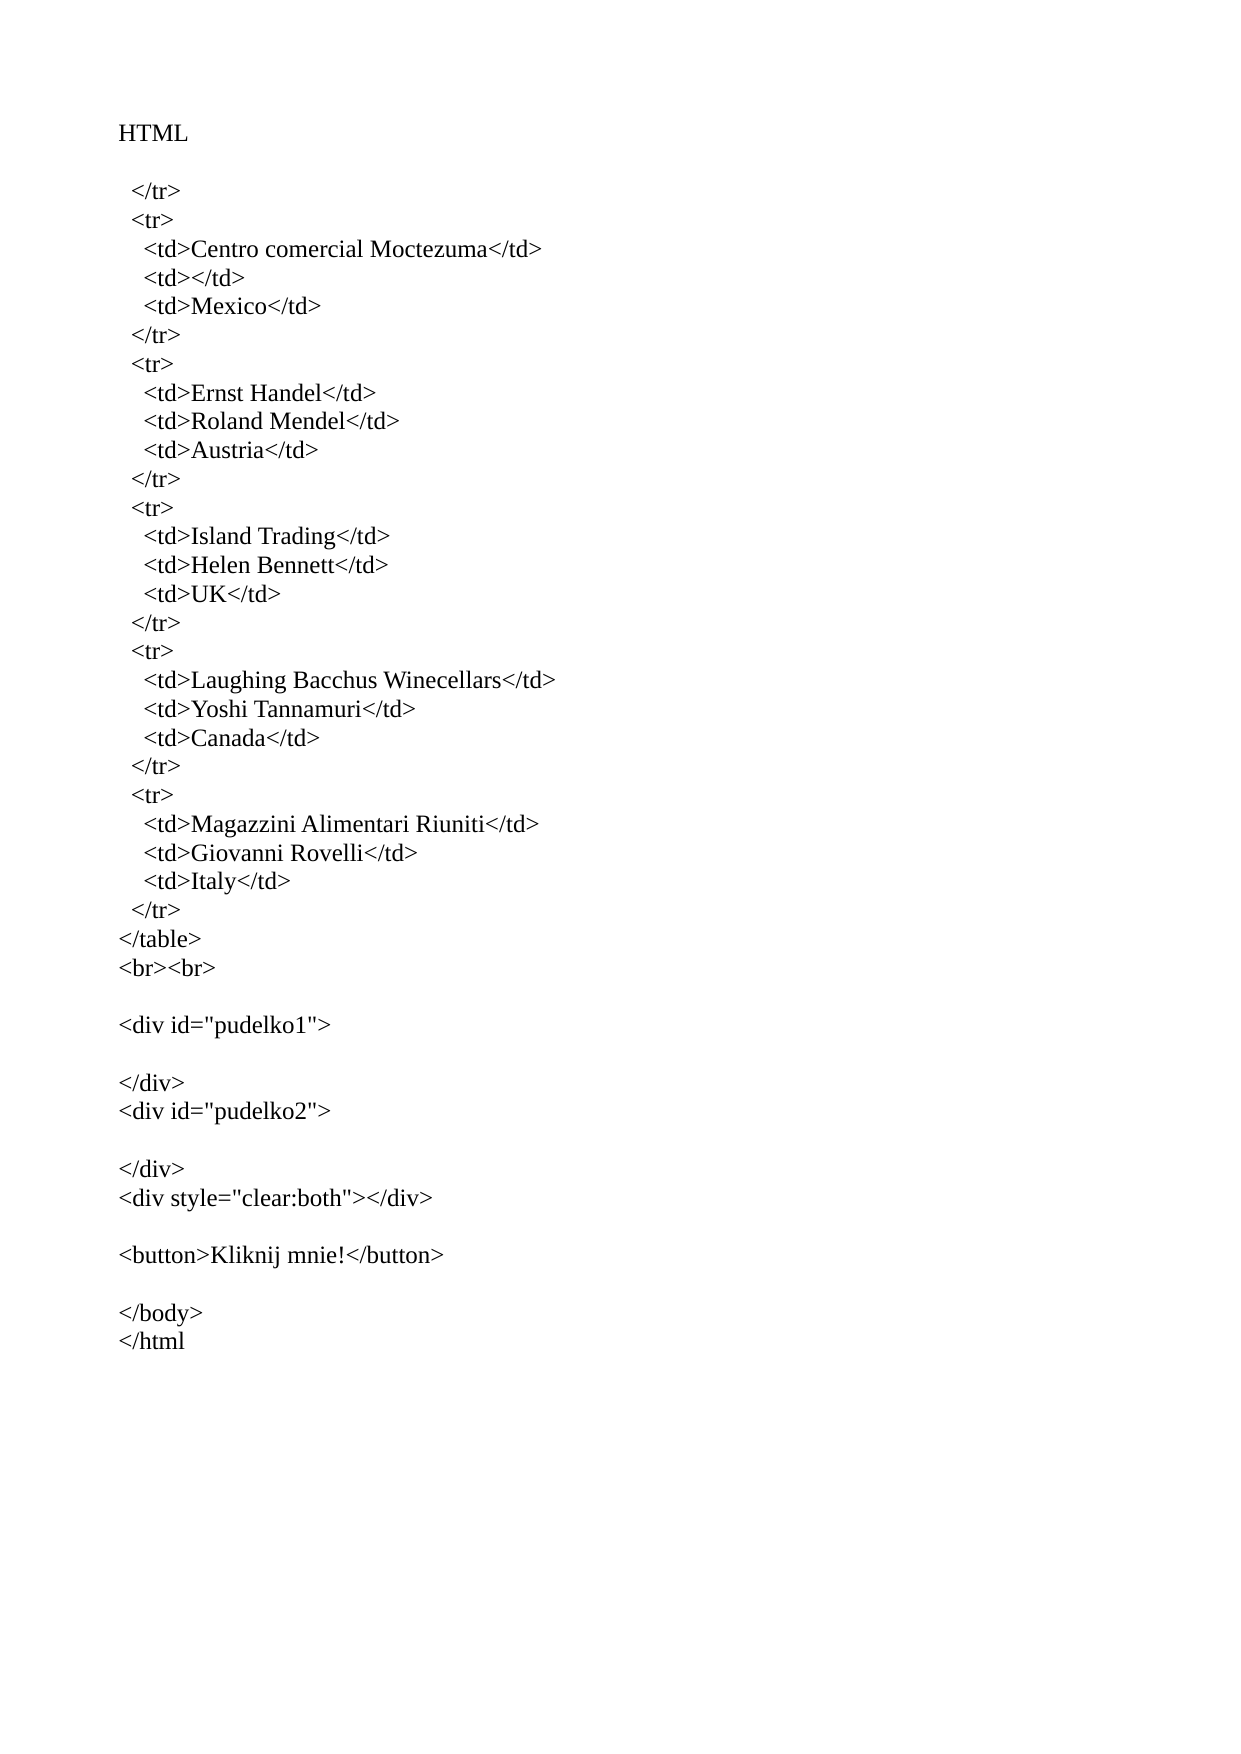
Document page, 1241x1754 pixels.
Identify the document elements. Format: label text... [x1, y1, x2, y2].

text </div> [118, 1154, 1122, 1183]
text <tr> [118, 636, 1122, 665]
text <td>Italy</td> [118, 866, 1122, 895]
text <tr> [118, 493, 1122, 521]
text </body> [118, 1298, 1122, 1326]
text <div id="pudelko2"> [118, 1096, 1122, 1125]
text </html [118, 1326, 1122, 1355]
text <td>Helen Bennett</td> [118, 550, 1122, 579]
text <td></td> [118, 263, 1122, 291]
text </tr> [118, 895, 1122, 924]
text <tr> [118, 780, 1122, 809]
text <td>Ernst Handel</td> [118, 378, 1122, 406]
text </tr> [118, 464, 1122, 493]
text <td>Centro comercial Moctezuma</td> [118, 234, 1122, 263]
text </tr> [118, 176, 1122, 205]
text <td>UK</td> [118, 579, 1122, 608]
text </table> [118, 924, 1122, 953]
text </tr> [118, 751, 1122, 780]
text <br><br> [118, 953, 1122, 981]
text <div id="pudelko1"> [118, 1010, 1122, 1039]
text <td>Mexico</td> [118, 291, 1122, 320]
text </tr> [118, 320, 1122, 349]
text <tr> [118, 349, 1122, 378]
text <div style="clear:both"></div> [118, 1183, 1122, 1211]
text <td>Canada</td> [118, 723, 1122, 751]
text <td>Roland Mendel</td> [118, 406, 1122, 435]
text </tr> [118, 608, 1122, 636]
text <button>Kliknij mnie!</button> [118, 1240, 1122, 1269]
text <tr> [118, 205, 1122, 234]
text <td>Austria</td> [118, 435, 1122, 464]
text <td>Laughing Bacchus Winecellars</td> [118, 665, 1122, 694]
text <td>Island Trading</td> [118, 521, 1122, 550]
text <td>Giovanni Rovelli</td> [118, 838, 1122, 866]
text </div> [118, 1068, 1122, 1096]
text <td>Magazzini Alimentari Riuniti</td> [118, 809, 1122, 838]
text <td>Yoshi Tannamuri</td> [118, 694, 1122, 723]
